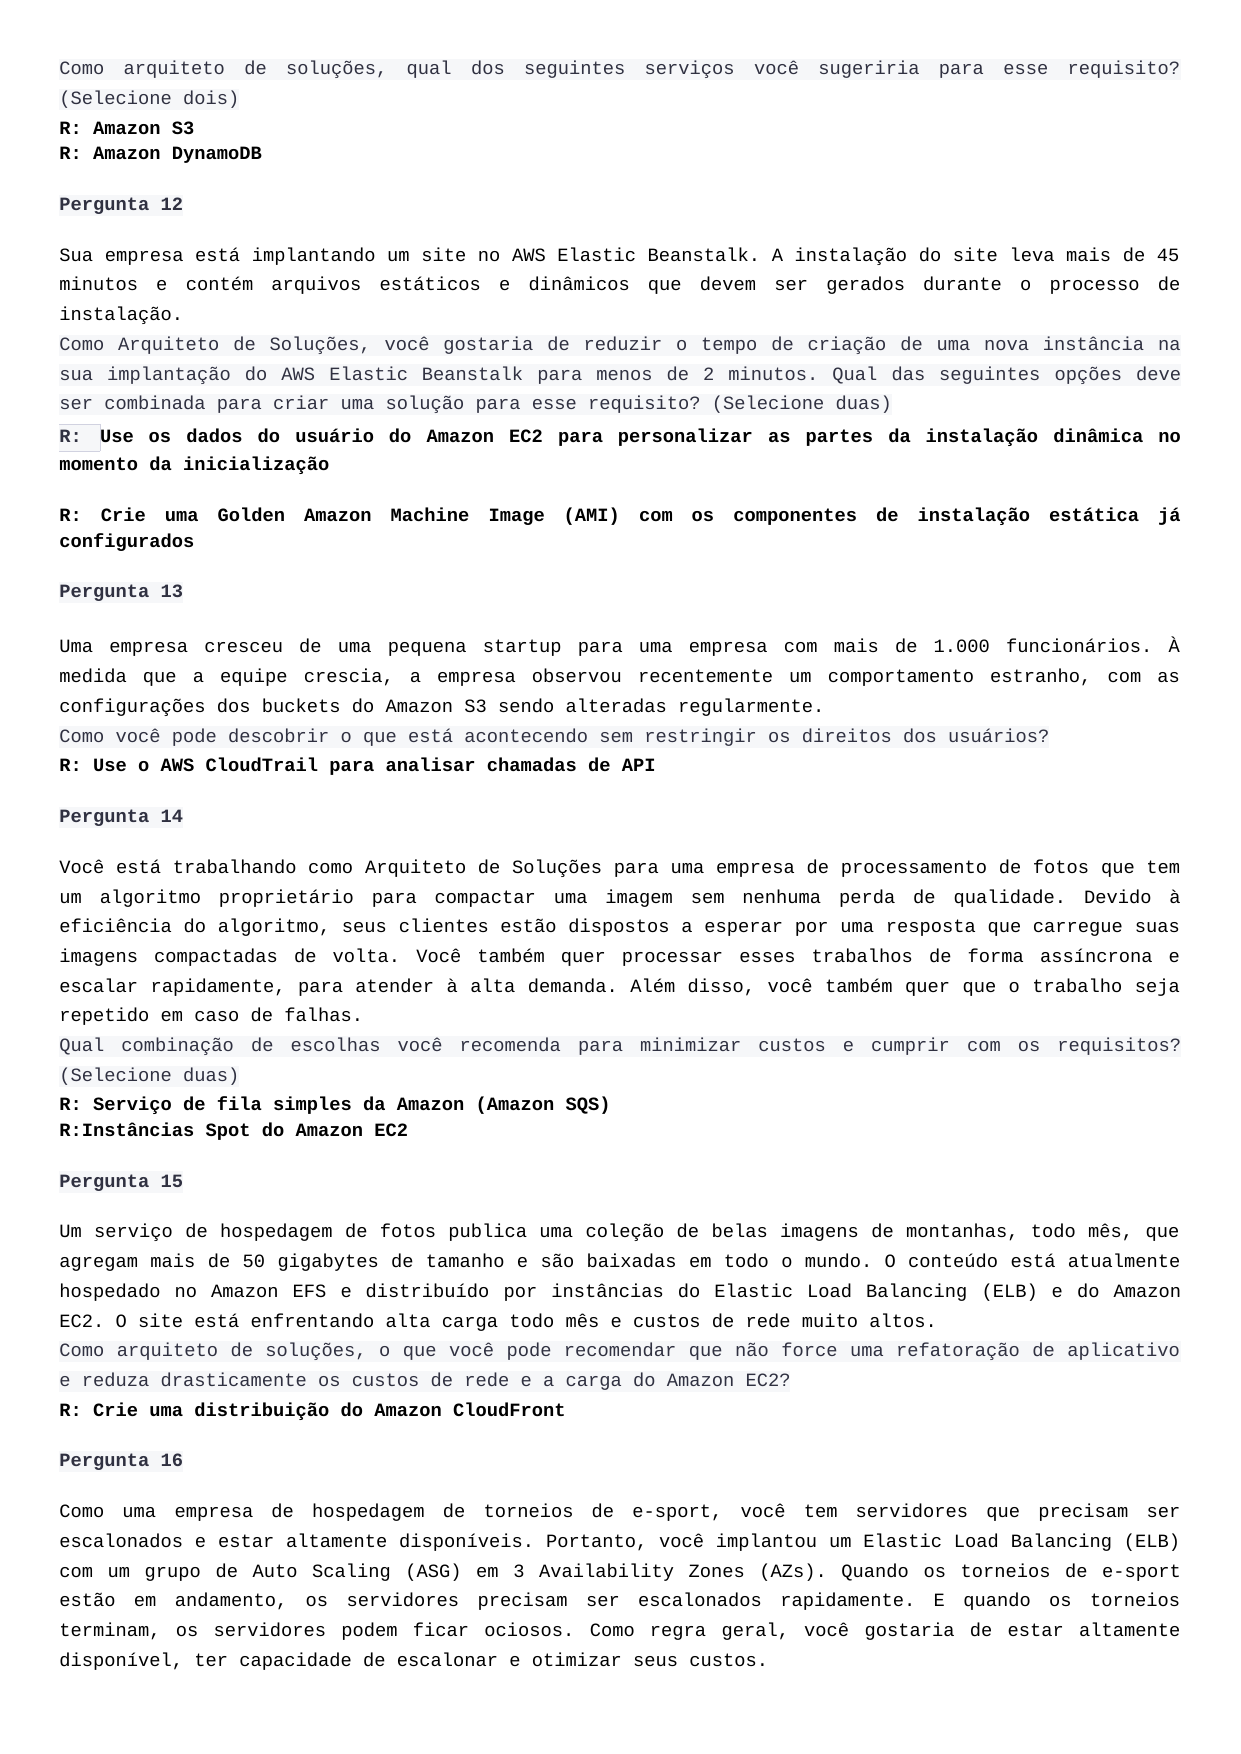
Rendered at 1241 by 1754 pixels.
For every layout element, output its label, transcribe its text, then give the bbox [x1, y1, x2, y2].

text Um serviço de hospedagem de fotos publica uma coleção de belas imagens de montanhas, todo mês, que agregam mais de 50 gigabytes de tamanho e são baixadas em todo o mundo. O conteúdo está atualmente hospedado no Amazon EFS e distribuído por instâncias do Elastic Load Balancing (ELB) e do Amazon EC2. O site está enfrentando alta carga todo mês e custos de rede muito altos. [59, 1222, 1181, 1333]
text R: Use os dados do usuário do Amazon EC2 para personalizar as partes da instalação dinâmica no momento da inicialização [59, 424, 1181, 476]
text Pergunta 12 [59, 195, 1181, 216]
text Você está trabalhando como Arquiteto de Soluções para uma empresa de processamento de fotos que tem um algoritmo proprietário para compactar uma imagem sem nenhuma perda de qualidade. Devido à eficiência do algoritmo, seus clientes estão dispostos a esperar por uma resposta que carregue suas imagens compactadas de volta. Você também quer processar esses trabalhos de forma assíncrona e escalar rapidamente, para atender à alta demanda. Além disso, você também quer que o trabalho seja repetido em caso de falhas. [59, 858, 1181, 1027]
text Pergunta 13 [59, 582, 1181, 603]
text Como arquiteto de soluções, o que você pode recomendar que não force uma refatoração de aplicativo e reduza drasticamente os custos de rede e a carga do Amazon EC2? [59, 1341, 1181, 1392]
text Qual combinação de escolhas você recomenda para minimizar custos e cumprir com os requisitos? (Selecione duas) [59, 1036, 1181, 1087]
text Sua empresa está implantando um site no AWS Elastic Beanstalk. A instalação do site leva mais de 45 minutos e contém arquivos estáticos e dinâmicos que devem ser gerados durante o processo de instalação. [59, 246, 1181, 326]
text R: Crie uma Golden Amazon Machine Image (AMI) com os componentes de instalação estática já configurados [59, 506, 1181, 553]
text Pergunta 14 [59, 807, 1181, 828]
text R: Amazon S3 [59, 118, 1181, 140]
text Uma empresa cresceu de uma pequena startup para uma empresa com mais de 1.000 funcionários. À medida que a equipe crescia, a empresa observou recentemente um comportamento estranho, com as configurações dos buckets do Amazon S3 sendo alteradas regularmente. [59, 637, 1181, 718]
text R: Amazon DynamoDB [59, 144, 1181, 165]
text Pergunta 16 [59, 1451, 1181, 1472]
text R: Serviço de fila simples da Amazon (Amazon SQS) [59, 1095, 1181, 1116]
text Como você pode descobrir o que está acontecendo sem restringir os direitos dos usuários? [59, 726, 1181, 748]
text R: Use o AWS CloudTrail para analisar chamadas de API [59, 756, 1181, 777]
text R:Instâncias Spot do Amazon EC2 [59, 1121, 1181, 1142]
text R: Crie uma distribuição do Amazon CloudFront [59, 1400, 1181, 1422]
text Como Arquiteto de Soluções, você gostaria de reduzir o tempo de criação de uma nova instância na sua implantação do AWS Elastic Beanstalk para menos de 2 minutos. Qual das seguintes opções deve ser combinada para criar uma solução para esse requisito? (Selecione duas) [59, 334, 1181, 415]
text Como arquiteto de soluções, qual dos seguintes serviços você sugeriria para esse requisito? (Selecione dois) [59, 59, 1181, 110]
text Como uma empresa de hospedagem de torneios de e-sport, você tem servidores que precisam ser escalonados e estar altamente disponíveis. Portanto, você implantou um Elastic Load Balancing (ELB) com um grupo de Auto Scaling (ASG) em 3 Availability Zones (AZs). Quando os torneios de e-sport estão em andamento, os servidores precisam ser escalonados rapidamente. E quando os torneios terminam, os servidores podem ficar ociosos. Como regra geral, você gostaria de estar altamente disponível, ter capacidade de escalonar e otimizar seus custos. [59, 1502, 1181, 1672]
text Pergunta 15 [59, 1171, 1181, 1193]
